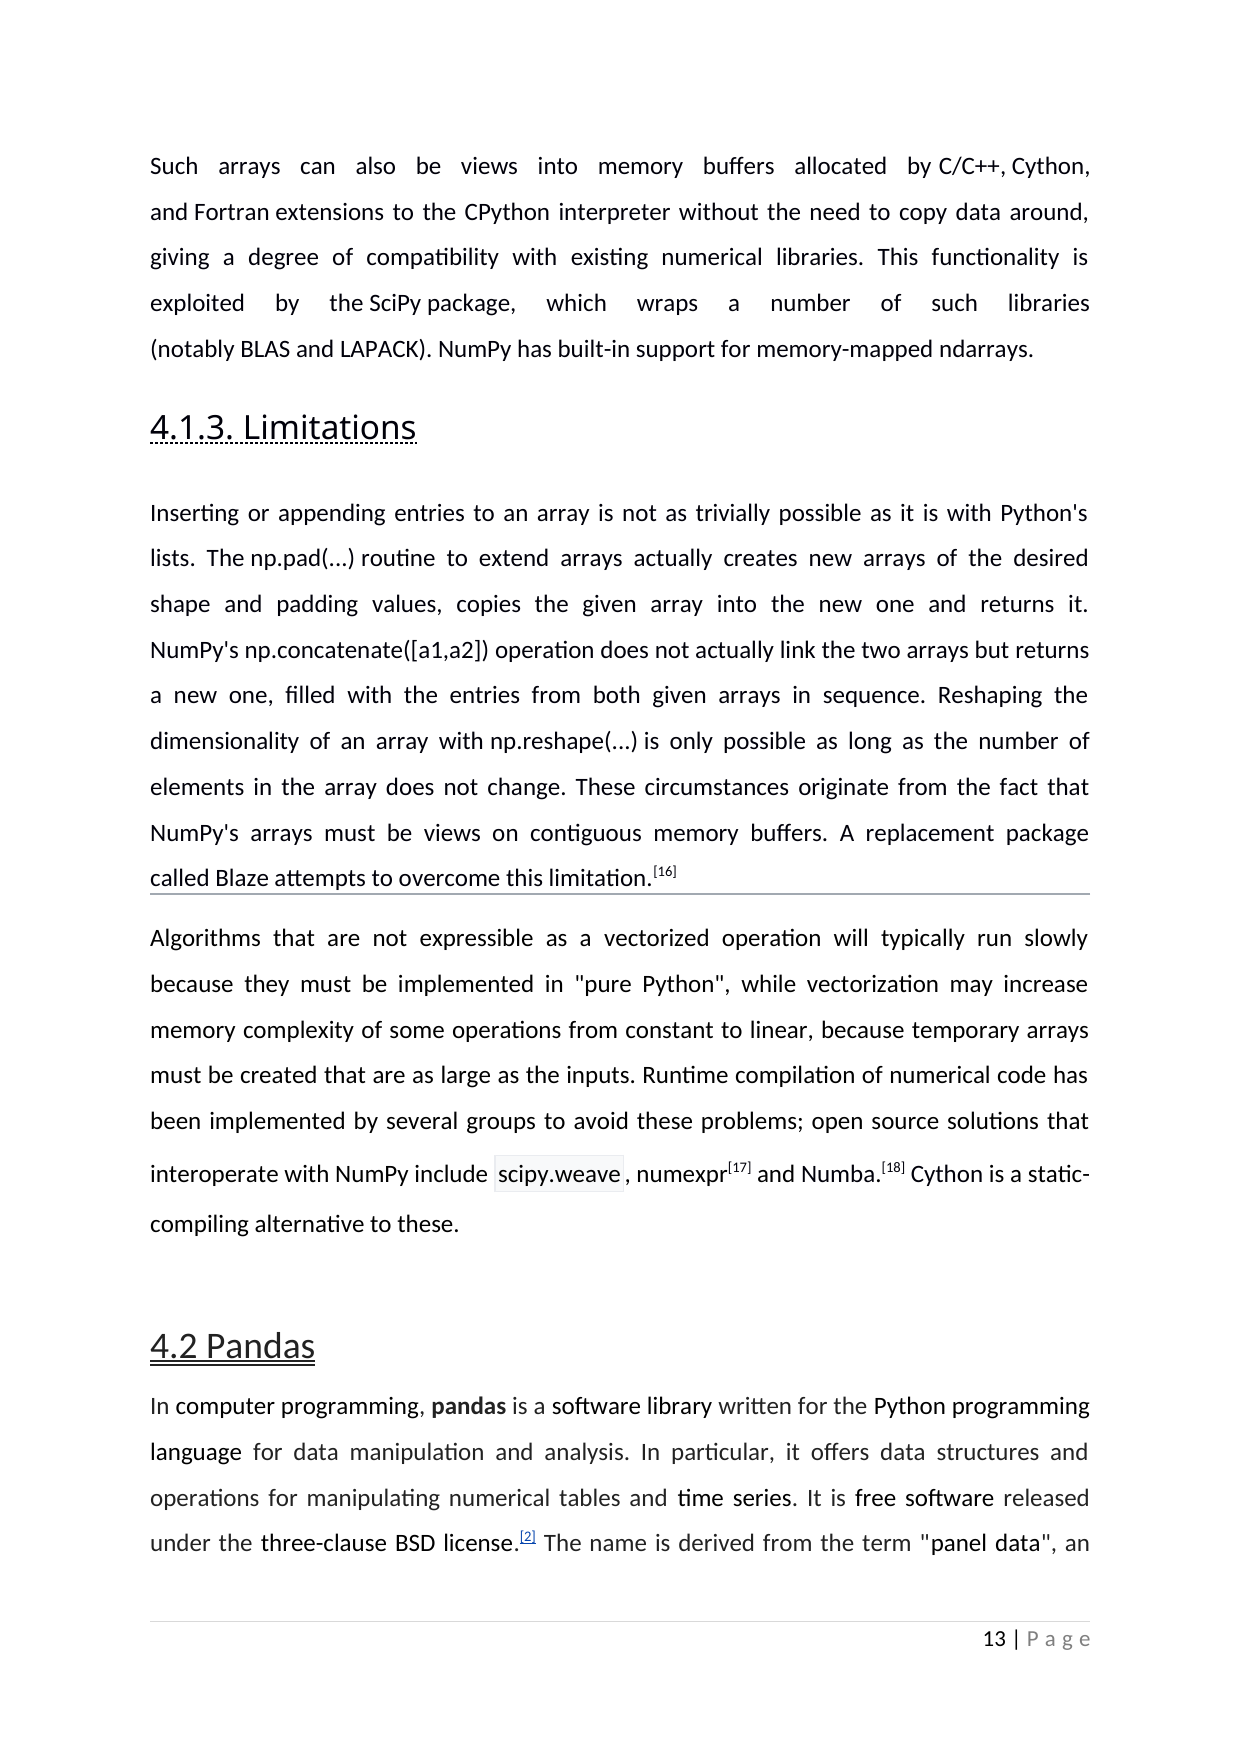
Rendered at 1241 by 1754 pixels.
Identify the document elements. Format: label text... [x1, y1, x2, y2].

text In computer programming, pandas is a software library written for the Python programming language for data manipulation and analysis. In particular, it offers data structures and operations for manipulating numerical tables and time series. It is free software released under the three-clause BSD license.[2] The name is derived from the term "panel data", an [150, 1390, 1090, 1558]
text Algorithms that are not expressible as a vectorized operation will typically run slowly because they must be implemented in "pure Python", while vectorization may increase memory complexity of some operations from constant to linear, because temporary arrays must be created that are as large as the inputs. Runtime compilation of numerical code has been implemented by several groups to avoid these problems; open source solutions that interoperate with NumPy include scipy.weave, numexpr[17] and Numba.[18] Cython is a static-compiling alternative to these. [150, 922, 1090, 1238]
subtitle Inserting or appending entries to an array is not as trivially possible as it is with Python's lists. The np.pad(...) routine to extend arrays actually creates new arrays of the desired shape and padding values, copies the given array into the new one and returns it. NumPy's np.concatenate([a1,a2]) operation does not actually link the two arrays but returns a new one, filled with the entries from both given arrays in sequence. Reshaping the dimensionality of an array with np.reshape(...) is only possible as long as the number of elements in the array does not change. These circumstances originate from the fact that NumPy's arrays must be views on contiguous memory buffers. A replacement package called Blaze attempts to overcome this limitation.[16] [150, 497, 1090, 893]
subtitle 4.1.3. Limitations [150, 404, 1090, 449]
text 4.2 Pandas [150, 1322, 1090, 1367]
subtitle Such arrays can also be views into memory buffers allocated by C/C++, Cython, and Fortran extensions to the CPython interpreter without the need to copy data around, giving a degree of compatibility with existing numerical libraries. This functionality is exploited by the SciPy package, which wraps a number of such libraries (notably BLAS and LAPACK). NumPy has built-in support for memory-mapped ndarrays. [150, 150, 1090, 363]
